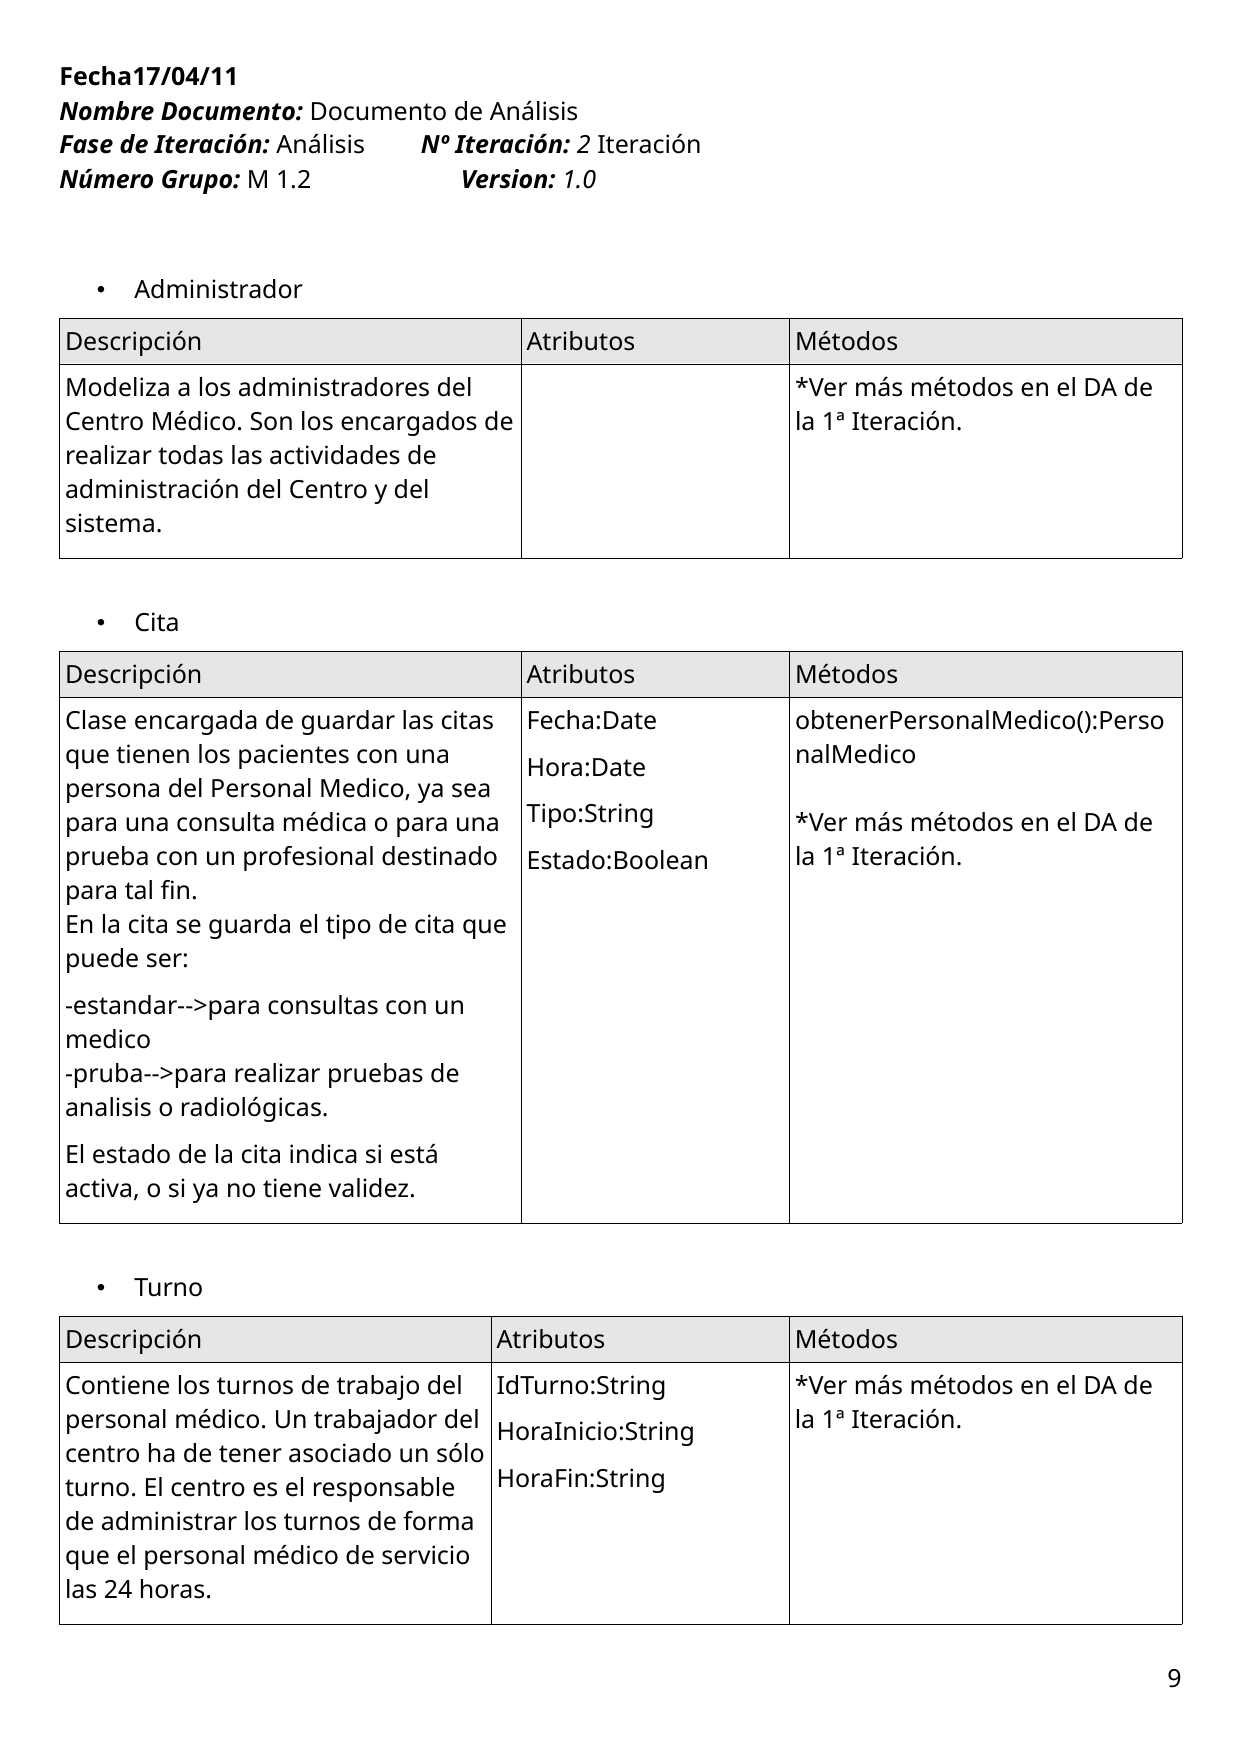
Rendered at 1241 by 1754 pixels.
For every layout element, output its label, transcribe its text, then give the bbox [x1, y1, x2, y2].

table_header Métodos [790, 319, 1182, 363]
table_cell Fecha:Date Hora:Date Tipo:String Estado:Boolean [522, 698, 789, 1223]
table_cell IdTurno:String HoraInicio:String HoraFin:String [492, 1363, 789, 1624]
table_cell Contiene los turnos de trabajo del personal médico. Un trabajador del centro ha de tener asociado un sólo turno. El centro es el responsable de administrar los turnos de forma que el personal médico de servicio las 24 horas. [60, 1363, 491, 1624]
table_cell Modeliza a los administradores del Centro Médico. Son los encargados de realizar todas las actividades de administración del Centro y del sistema. [60, 365, 521, 558]
list Cita [97, 604, 1181, 639]
table_header Atributos [492, 1317, 789, 1362]
table_cell [522, 365, 789, 558]
table_header Atributos [522, 652, 789, 697]
table_header Descripción [60, 652, 521, 697]
table_header Descripción [60, 319, 521, 363]
table_cell Clase encargada de guardar las citas que tienen los pacientes con una persona del Personal Medico, ya sea para una consulta médica o para una prueba con un profesional destinado para tal fin. En la cita se guarda el tipo de cita que puede ser: -estandar-->para consultas con un medico -pruba-->para realizar pruebas de analisis o radiológicas. El estado de la cita indica si está activa, o si ya no tiene validez. [60, 698, 521, 1223]
list Turno [97, 1269, 1181, 1303]
table_cell *Ver más métodos en el DA de la 1ª Iteración. [790, 1363, 1182, 1624]
list Administrador [97, 271, 1181, 305]
table_cell obtenerPersonalMedico():PersonalMedico *Ver más métodos en el DA de la 1ª Iteración. [790, 698, 1182, 1223]
table_header Métodos [790, 652, 1182, 697]
table_cell *Ver más métodos en el DA de la 1ª Iteración. [790, 365, 1182, 558]
table_header Métodos [790, 1317, 1182, 1362]
table_header Descripción [60, 1317, 491, 1362]
table_header Atributos [522, 319, 789, 363]
